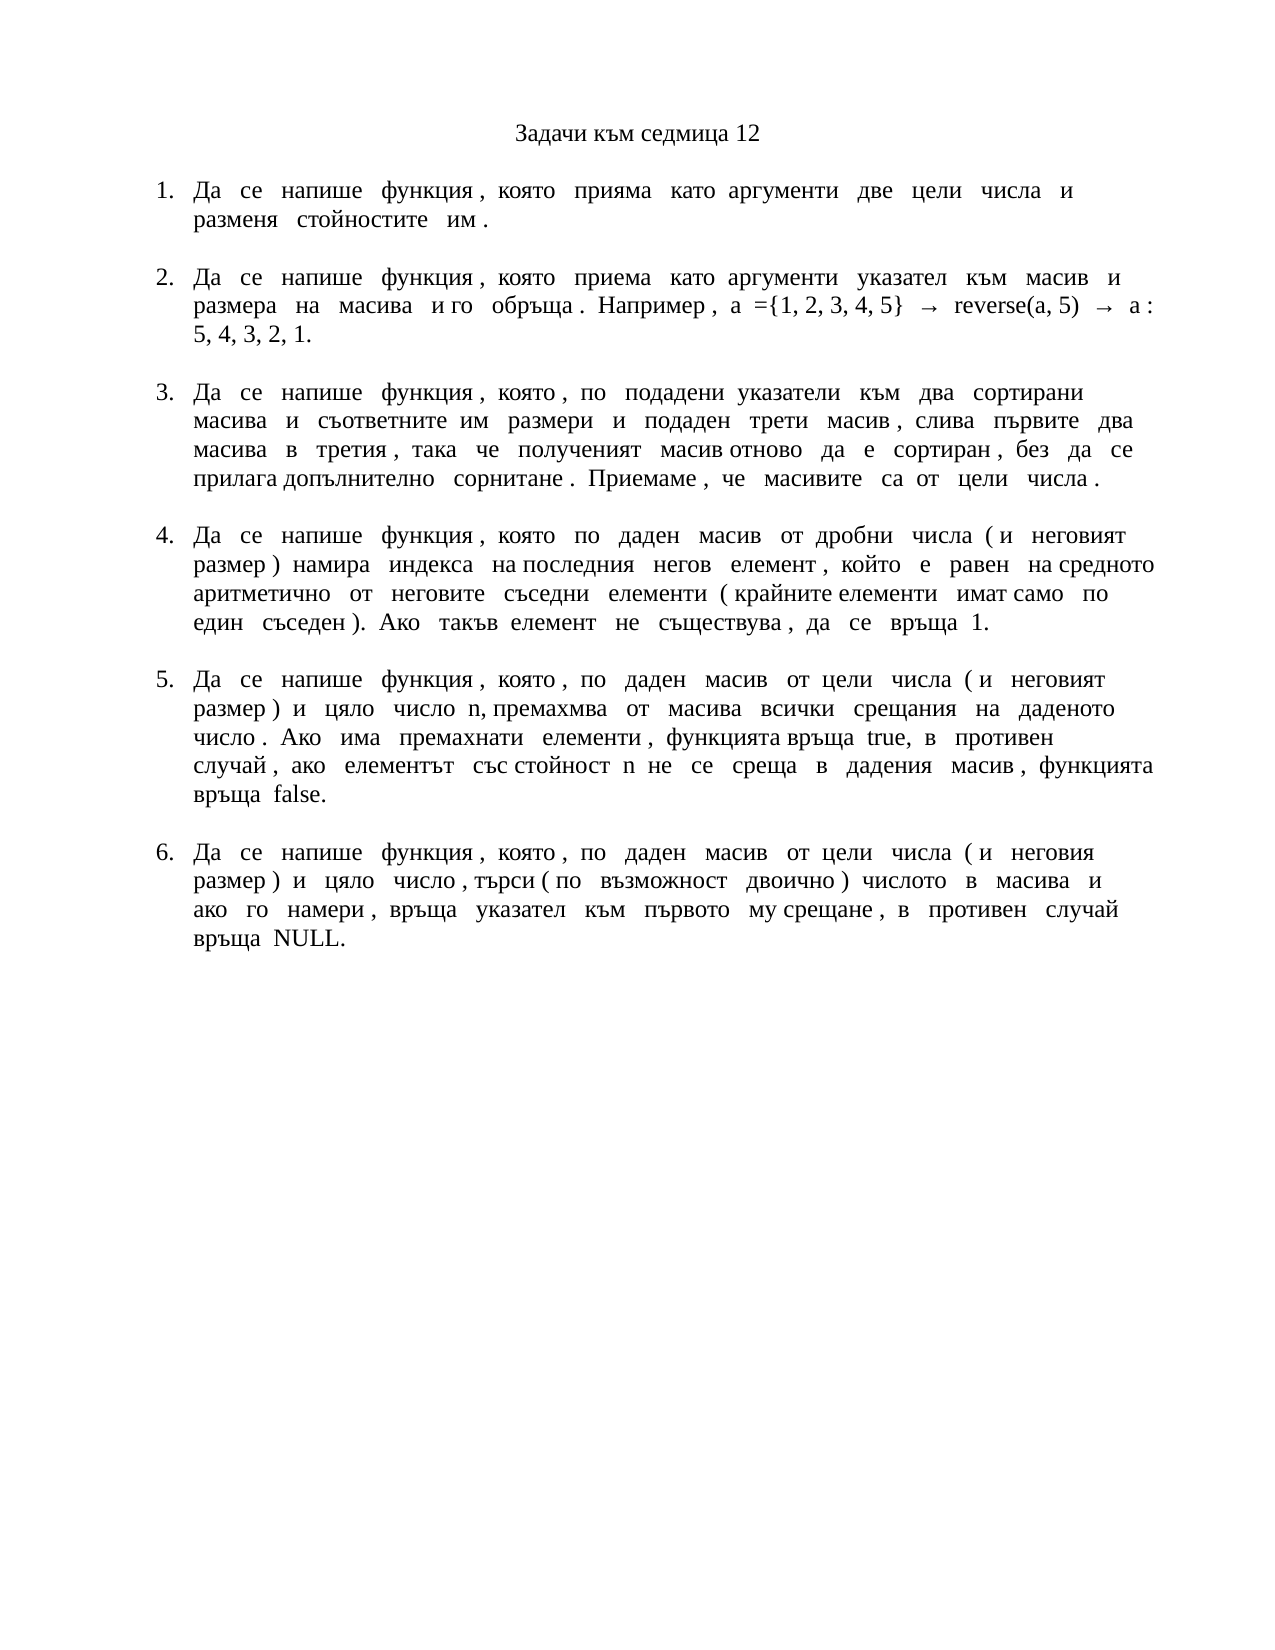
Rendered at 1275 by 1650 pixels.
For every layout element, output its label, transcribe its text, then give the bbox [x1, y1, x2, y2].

list връща false. [156, 779, 1157, 808]
list Да се напише функция , която по даден масив от дробни числа ( и неговият размер ) намира индекса на последния негов елемент , който е равен на средното аритметично от неговите съседни елементи ( крайните елементи имат само по един съседен ). Ако такъв елемент не съществува , да се връща ­1. [156, 521, 1157, 636]
list ако го намери , връща указател към първото му срещане , в противен случай връща NULL. [156, 894, 1157, 952]
list Да се напише функция , която приема като аргументи указател към масив и размера на масива и го обръща . Например , а ={1, 2, 3, 4, 5} → reverse(a, 5) → a : 5, 4, 3, 2, 1. [156, 262, 1157, 348]
list Да се напише функция , която , по даден масив от цели числа ( и неговия размер ) и цяло число , търси ( по възможност двоично ) числото в масива и [156, 837, 1157, 894]
list Да се напише функция , която , по подадени указатели към два сортирани масива и съответните им размери и подаден трети масив , слива първите два масива в третия , така че полученият масив отново да е сортиран , без да се прилага допълнително сорнитане . Приемаме , че масивите са от цели числа . [156, 377, 1157, 492]
list Да се напише функция , която , по даден масив от цели числа ( и неговият размер ) и цяло число n, премахмва от масива всички срещания на даденото [156, 664, 1157, 722]
list Да се напише функция , която прияма като аргументи две цели числа и разменя стойностите им . [156, 176, 1157, 233]
list число . Ако има премахнати елементи , функцията връща true, в противен случай , ако елементът със стойност n не се среща в дадения масив , функцията [156, 722, 1157, 779]
text Задачи към седмица 12 [118, 118, 1157, 147]
